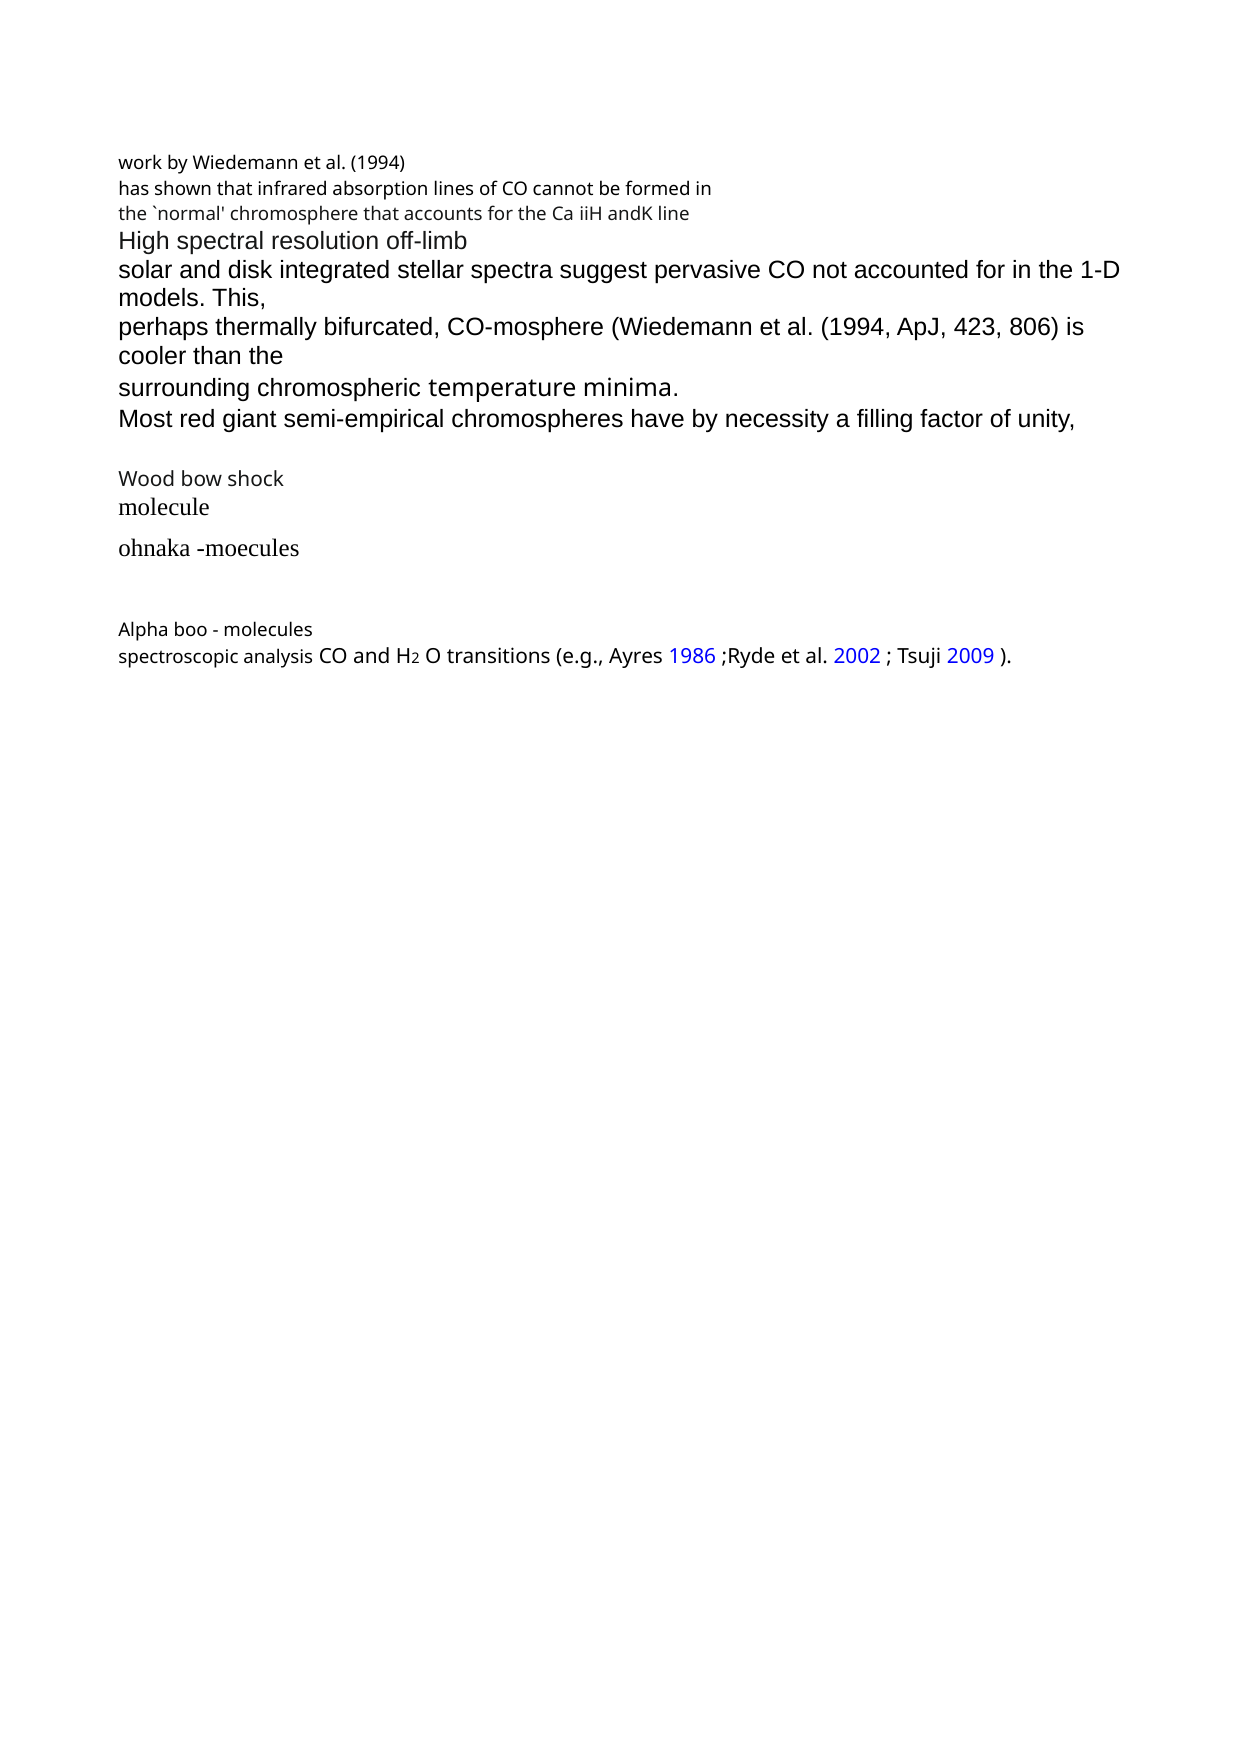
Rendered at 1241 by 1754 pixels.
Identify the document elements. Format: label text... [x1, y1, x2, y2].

text Wood bow shock [118, 464, 1122, 492]
text has shown that infrared absorption lines of CO cannot be formed in [118, 175, 1122, 200]
text Most red giant semi-empirical chromospheres have by necessity a filling factor of unity, [118, 404, 1122, 432]
text work by Wiedemann et al. (1994) [118, 149, 1122, 175]
text Alpha boo - molecules [118, 616, 1122, 641]
text surrounding chromospheric temperature minima. [118, 370, 1122, 404]
text ohnaka -moecules [118, 533, 1122, 562]
text spectroscopic analysis CO and H2 O transitions (e.g., Ayres 1986 ;Ryde et al. 2002 ; Tsuji 2009 ). [118, 641, 1122, 670]
text the `normal' chromosphere that accounts for the Ca iiH andK line [118, 200, 1122, 226]
text High spectral resolution off-limb [118, 226, 1122, 255]
text perhaps thermally bifurcated, CO-mosphere (Wiedemann et al. (1994, ApJ, 423, 806) is cooler than the [118, 312, 1122, 370]
text solar and disk integrated stellar spectra suggest pervasive CO not accounted for in the 1-D models. This, [118, 255, 1122, 312]
text molecule [118, 492, 1122, 521]
